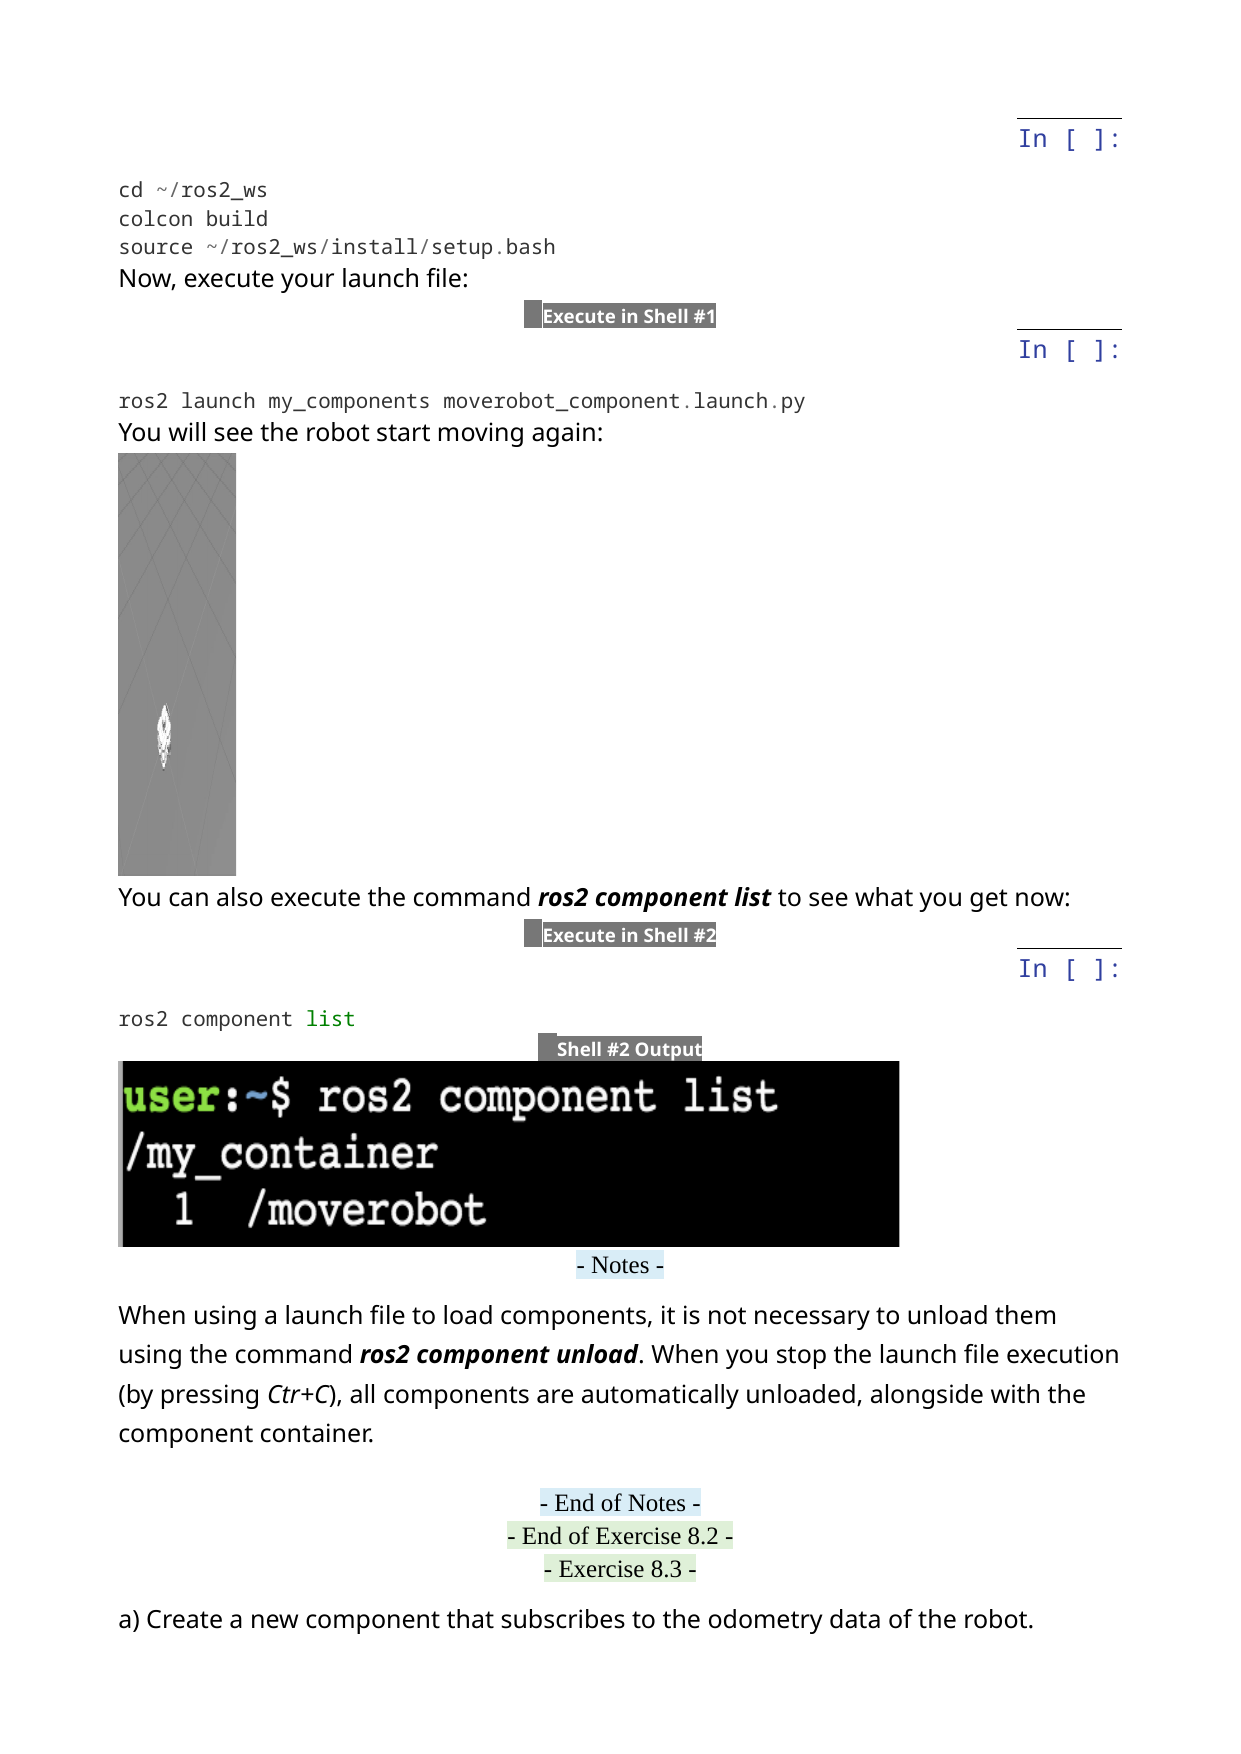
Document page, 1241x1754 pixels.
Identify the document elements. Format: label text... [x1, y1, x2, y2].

text In [ ]: [118, 328, 1122, 366]
text - Notes - [118, 1250, 1122, 1279]
text Execute in Shell #2 [118, 919, 1122, 947]
text ros2 launch my_components moverobot_component.launch.py [118, 386, 1122, 414]
text - End of Notes - [118, 1488, 1122, 1516]
text Now, execute your launch file: [118, 261, 1122, 295]
text - Exercise 8.3 - [118, 1554, 1122, 1582]
picture [118, 1061, 900, 1247]
text - End of Exercise 8.2 - [118, 1521, 1122, 1549]
text Execute in Shell #1 [118, 300, 1122, 328]
text In [ ]: [118, 947, 1122, 984]
picture [118, 453, 237, 876]
text source ~/ros2_ws/install/setup.bash [118, 232, 1122, 261]
text In [ ]: [118, 118, 1122, 155]
text You will see the robot start moving again: [118, 414, 1122, 448]
text a) Create a new component that subscribes to the odometry data of the robot. [118, 1601, 1122, 1635]
text Shell #2 Output [118, 1033, 1122, 1062]
text colcon build [118, 204, 1122, 232]
text You can also execute the command ros2 component list to see what you get now: [118, 879, 1122, 913]
text When using a launch file to load components, it is not necessary to unload them using the command ros2 component unload. When you stop the launch file execution (by pressing Ctr+C), all components are automatically unloaded, alongside with the component container. [118, 1298, 1122, 1449]
text cd ~/ros2_ws [118, 175, 1122, 204]
text ros2 component list [118, 1004, 1122, 1033]
